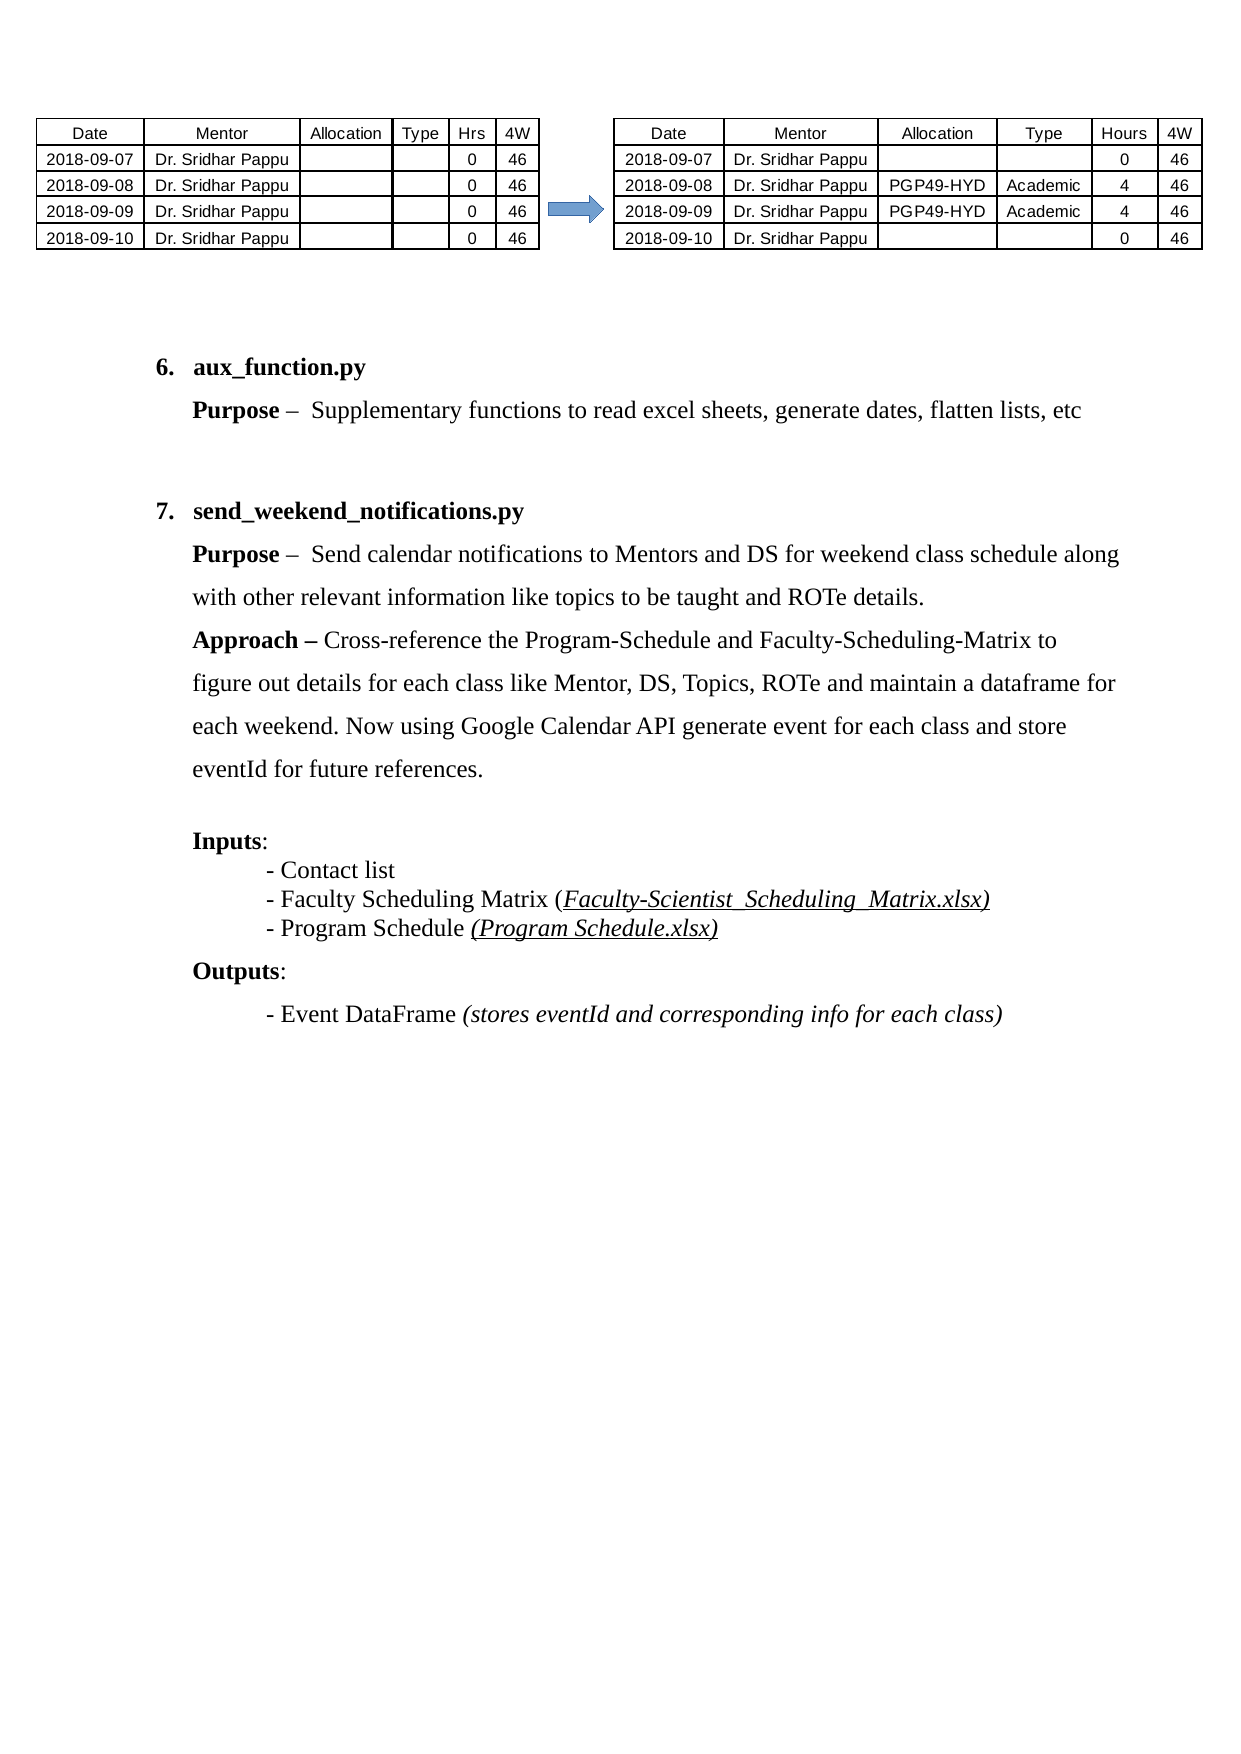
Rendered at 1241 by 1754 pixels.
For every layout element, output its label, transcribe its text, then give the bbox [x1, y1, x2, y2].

text Inputs: [118, 826, 1122, 855]
text - Program Schedule (Program Schedule.xlsx) [266, 913, 1122, 941]
text - Contact list [266, 855, 1122, 884]
text Purpose – Supplementary functions to read excel sheets, generate dates, flatten lists, etc [192, 395, 1122, 424]
list send_weekend_notifications.py [156, 496, 1122, 524]
text - Faculty Scheduling Matrix (Faculty-Scientist_Scheduling_Matrix.xlsx) [266, 884, 1122, 913]
text Purpose – Send calendar notifications to Mentors and DS for weekend class schedule along with other relevant information like topics to be taught and ROTe details. [192, 539, 1122, 611]
list aux_function.py [156, 352, 1122, 381]
text - Event DataFrame (stores eventId and corresponding info for each class) [266, 999, 1122, 1028]
text Approach – Cross-reference the Program-Schedule and Faculty-Scheduling-Matrix to figure out details for each class like Mentor, DS, Topics, ROTe and maintain a dataframe for each weekend. Now using Google Calendar API generate event for each class and store eventId for future references. [192, 625, 1122, 783]
text Outputs: [118, 956, 1122, 984]
